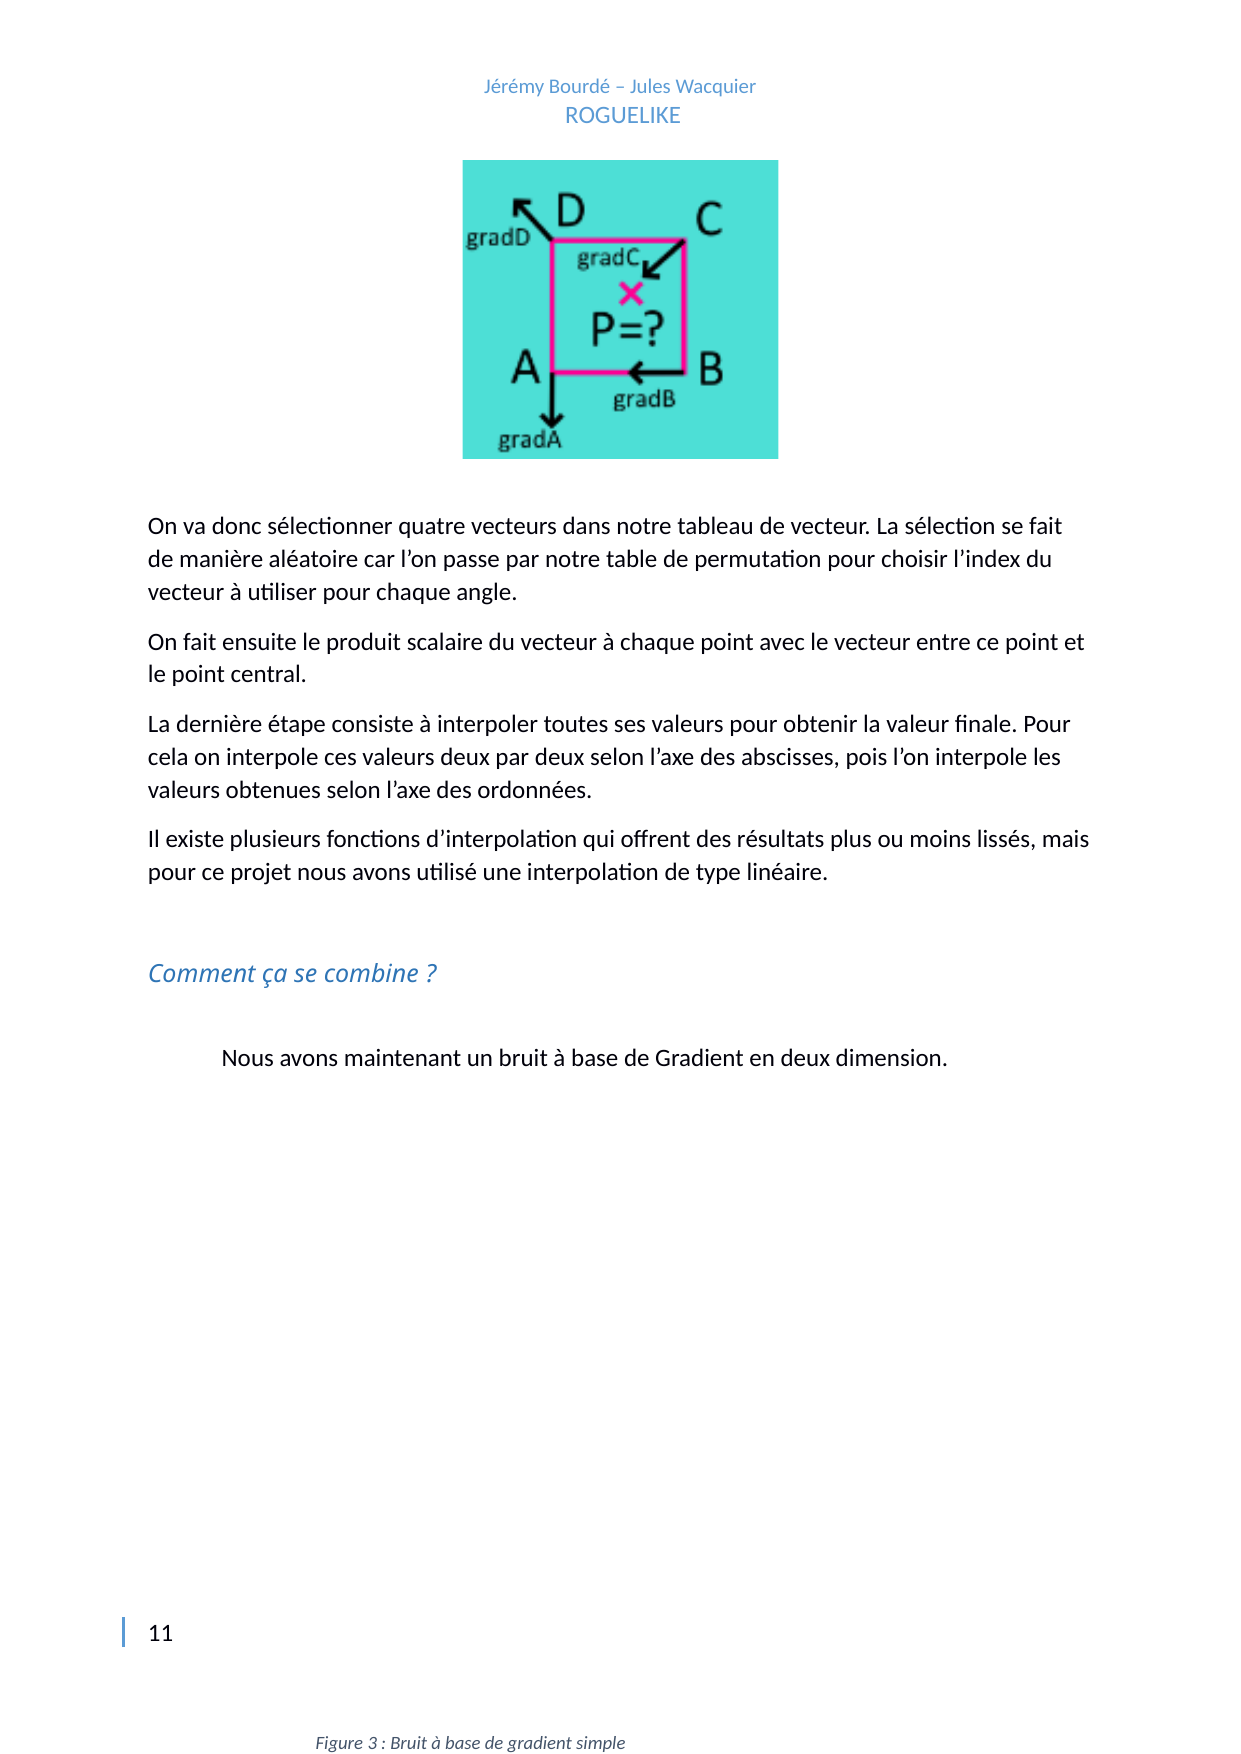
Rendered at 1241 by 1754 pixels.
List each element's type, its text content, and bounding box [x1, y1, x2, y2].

text On va donc sélectionner quatre vecteurs dans notre tableau de vecteur. La sélection se fait de manière aléatoire car l’on passe par notre table de permutation pour choisir l’index du vecteur à utiliser pour chaque angle. [148, 510, 1093, 607]
text Figure 3 : Bruit à base de gradient simple [315, 1731, 924, 1754]
text Nous avons maintenant un bruit à base de Gradient en deux dimension. [148, 1042, 1093, 1073]
text On fait ensuite le produit scalaire du vecteur à chaque point avec le vecteur entre ce point et le point central. [148, 626, 1093, 689]
subtitle Comment ça se combine ? [148, 956, 1093, 990]
text Il existe plusieurs fonctions d’interpolation qui offrent des résultats plus ou moins lissés, mais pour ce projet nous avons utilisé une interpolation de type linéaire. [148, 824, 1093, 887]
text La dernière étape consiste à interpoler toutes ses valeurs pour obtenir la valeur finale. Pour cela on interpole ces valeurs deux par deux selon l’axe des abscisses, pois l’on interpole les valeurs obtenues selon l’axe des ordonnées. [148, 708, 1093, 804]
picture [462, 160, 779, 459]
